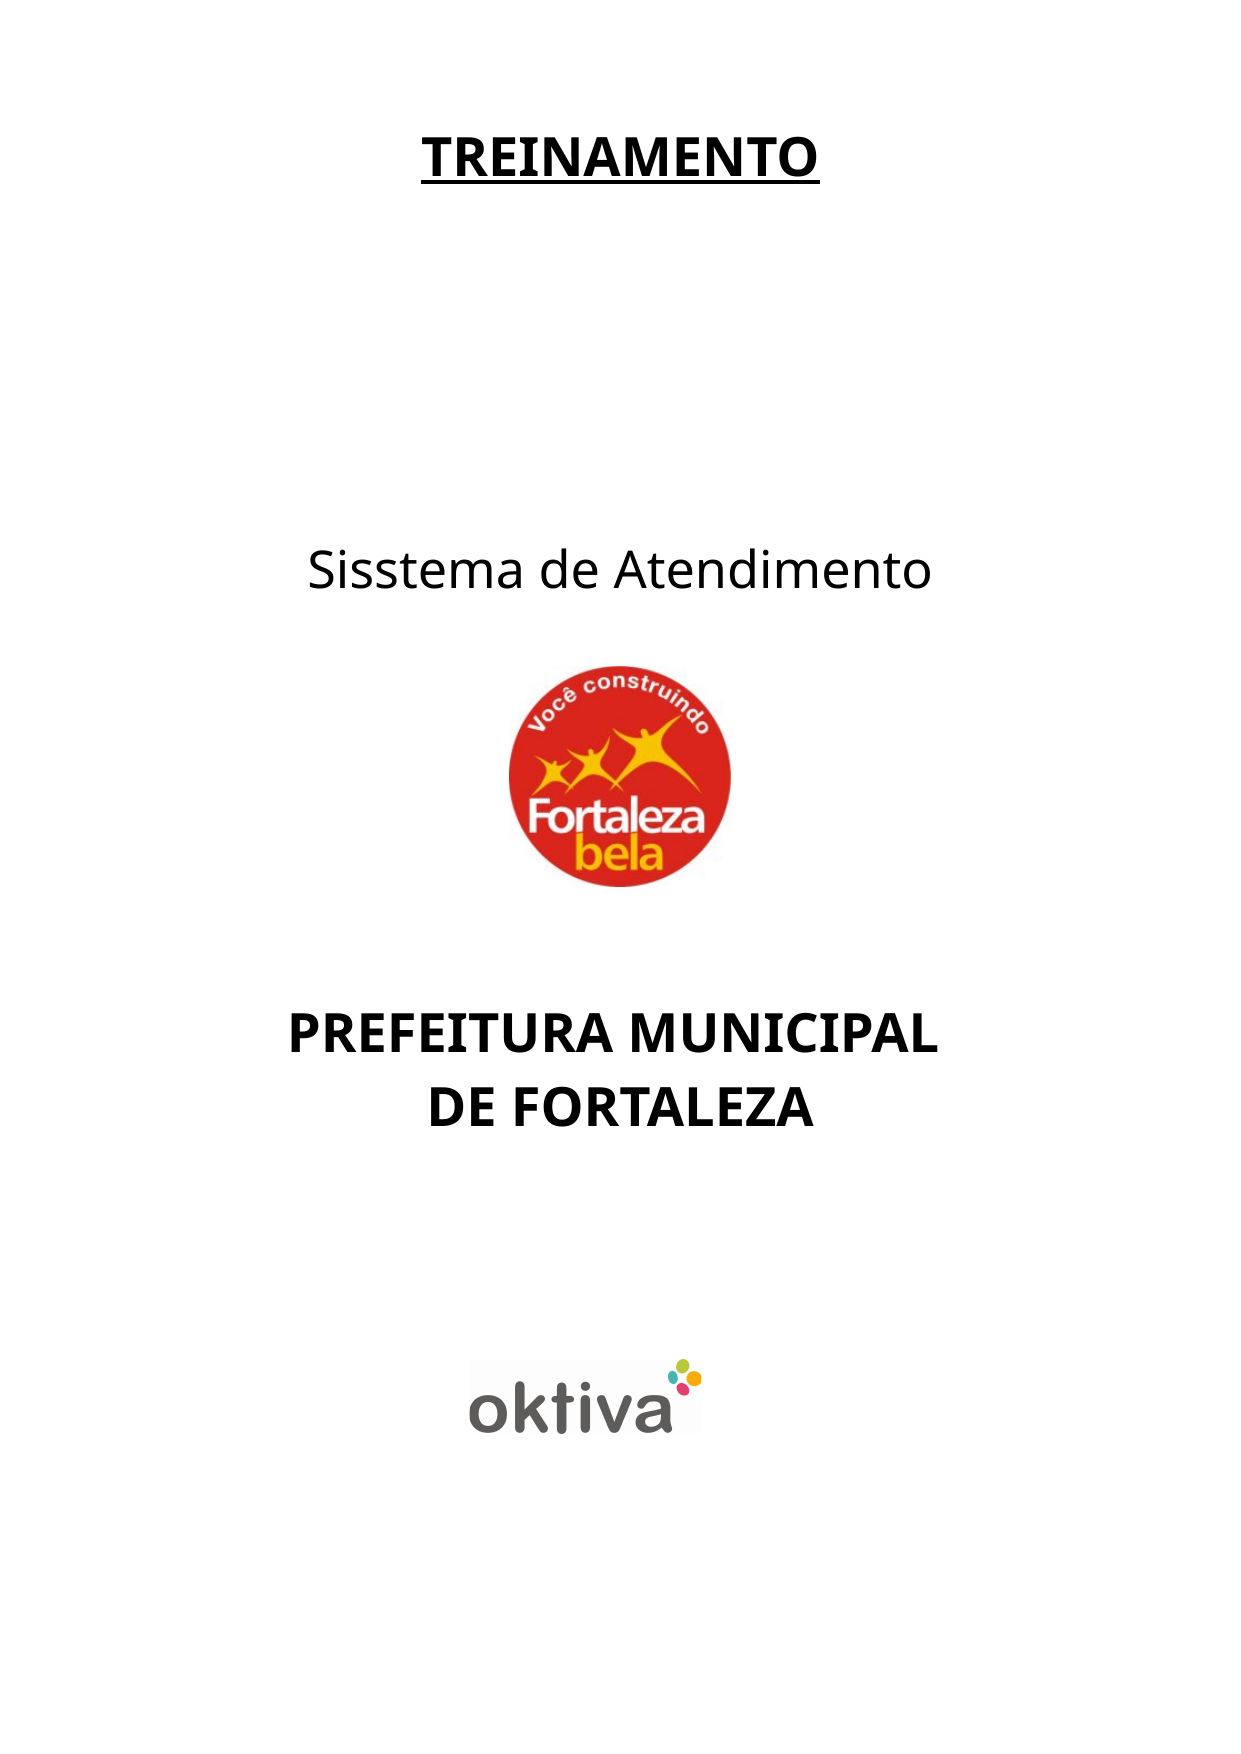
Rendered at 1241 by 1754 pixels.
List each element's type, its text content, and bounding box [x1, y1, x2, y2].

picture [509, 666, 731, 887]
text Sisstema de Atendimento [118, 532, 1122, 603]
text DE FORTALEZA [118, 1068, 1122, 1142]
text PREFEITURA MUNICIPAL [118, 995, 1122, 1068]
picture [469, 1359, 702, 1434]
text TREINAMENTO [118, 118, 1122, 192]
